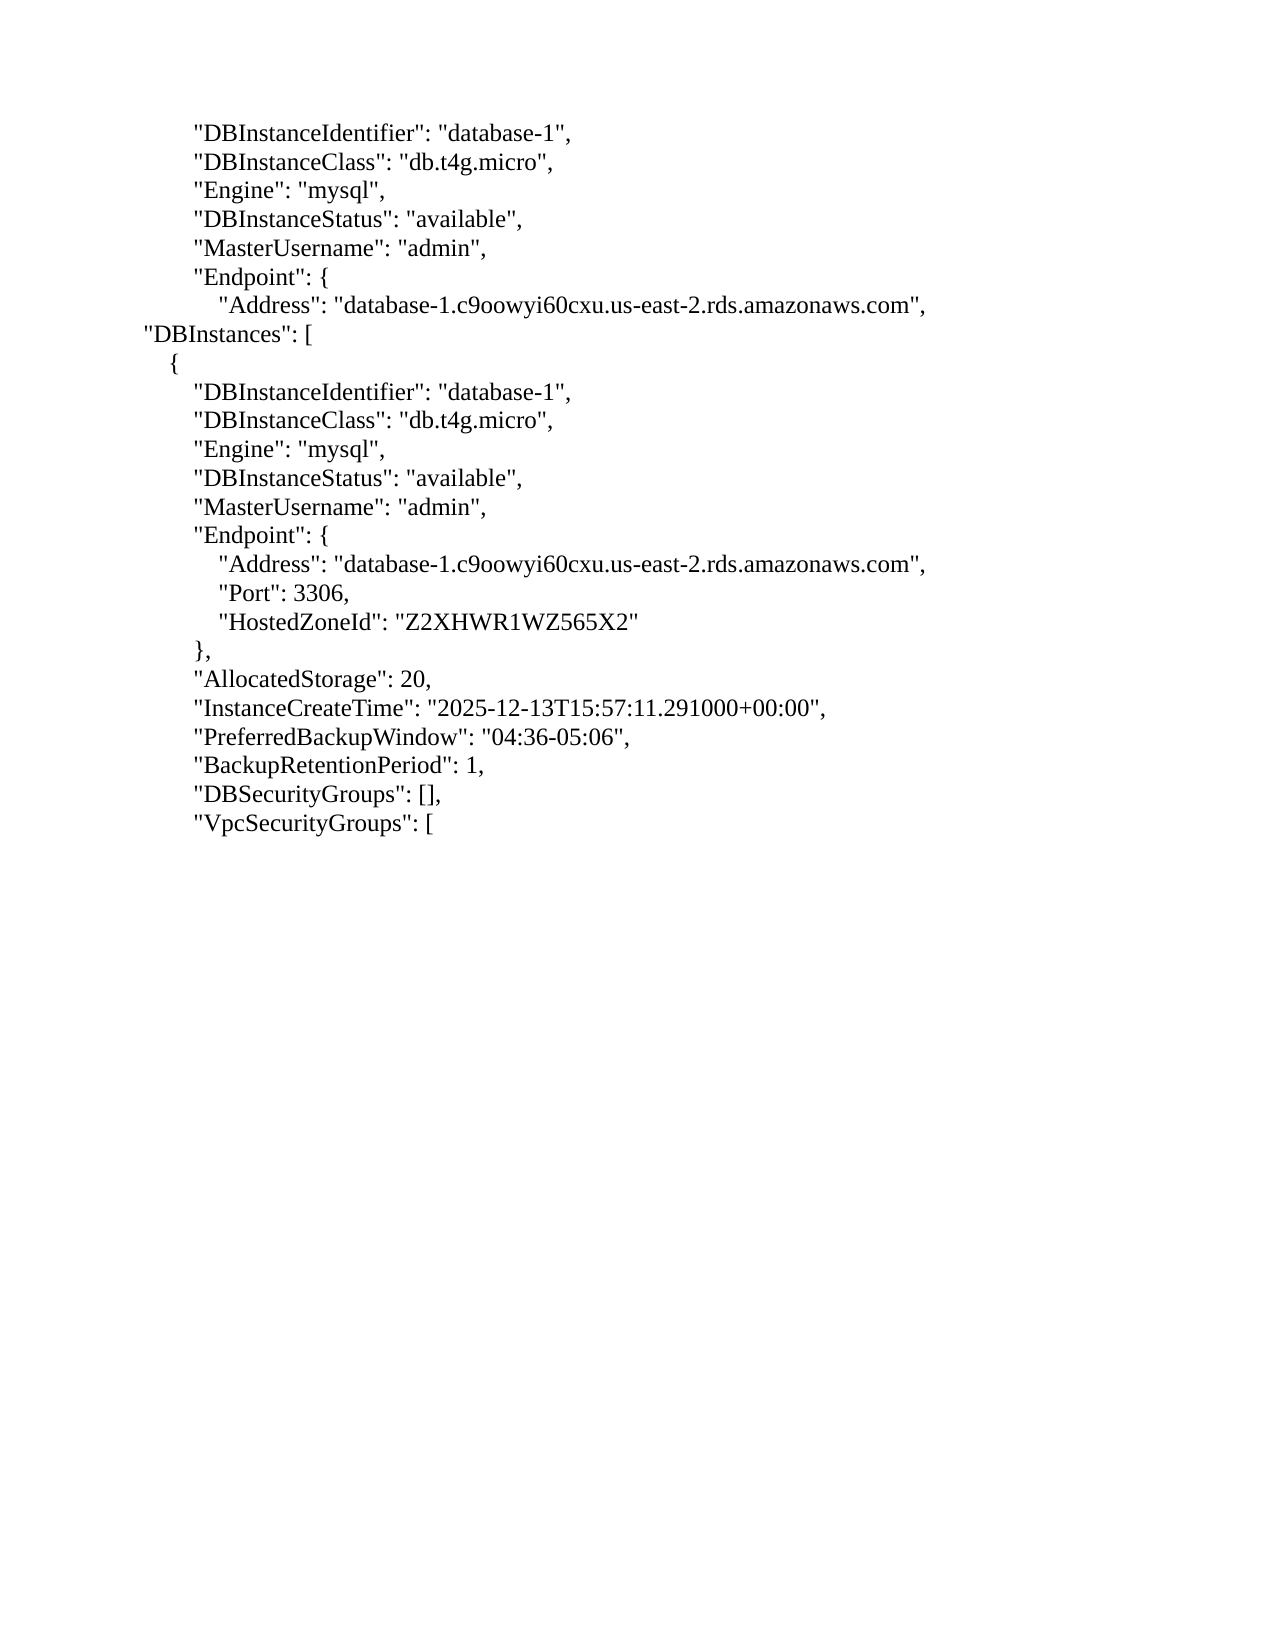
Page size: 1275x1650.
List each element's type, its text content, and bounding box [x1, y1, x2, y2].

text "DBInstanceIdentifier": "database-1", "DBInstanceClass": "db.t4g.micro", "Engine": "mysql", "DBInstanceStatus": "available", "MasterUsername": "admin", "Endpoint": { "Address": "database-1.c9oowyi60cxu.us-east-2.rds.amazonaws.com", "DBInstances": [ { "DBInstanceIdentifier": "database-1", "DBInstanceClass": "db.t4g.micro", "Engine": "mysql", "DBInstanceStatus": "available", "MasterUsername": "admin", "Endpoint": { "Address": "database-1.c9oowyi60cxu.us-east-2.rds.amazonaws.com", "Port": 3306, "HostedZoneId": "Z2XHWR1WZ565X2" }, "AllocatedStorage": 20, "InstanceCreateTime": "2025-12-13T15:57:11.291000+00:00", "PreferredBackupWindow": "04:36-05:06", "BackupRetentionPeriod": 1, "DBSecurityGroups": [], "VpcSecurityGroups": [ [118, 118, 1157, 894]
